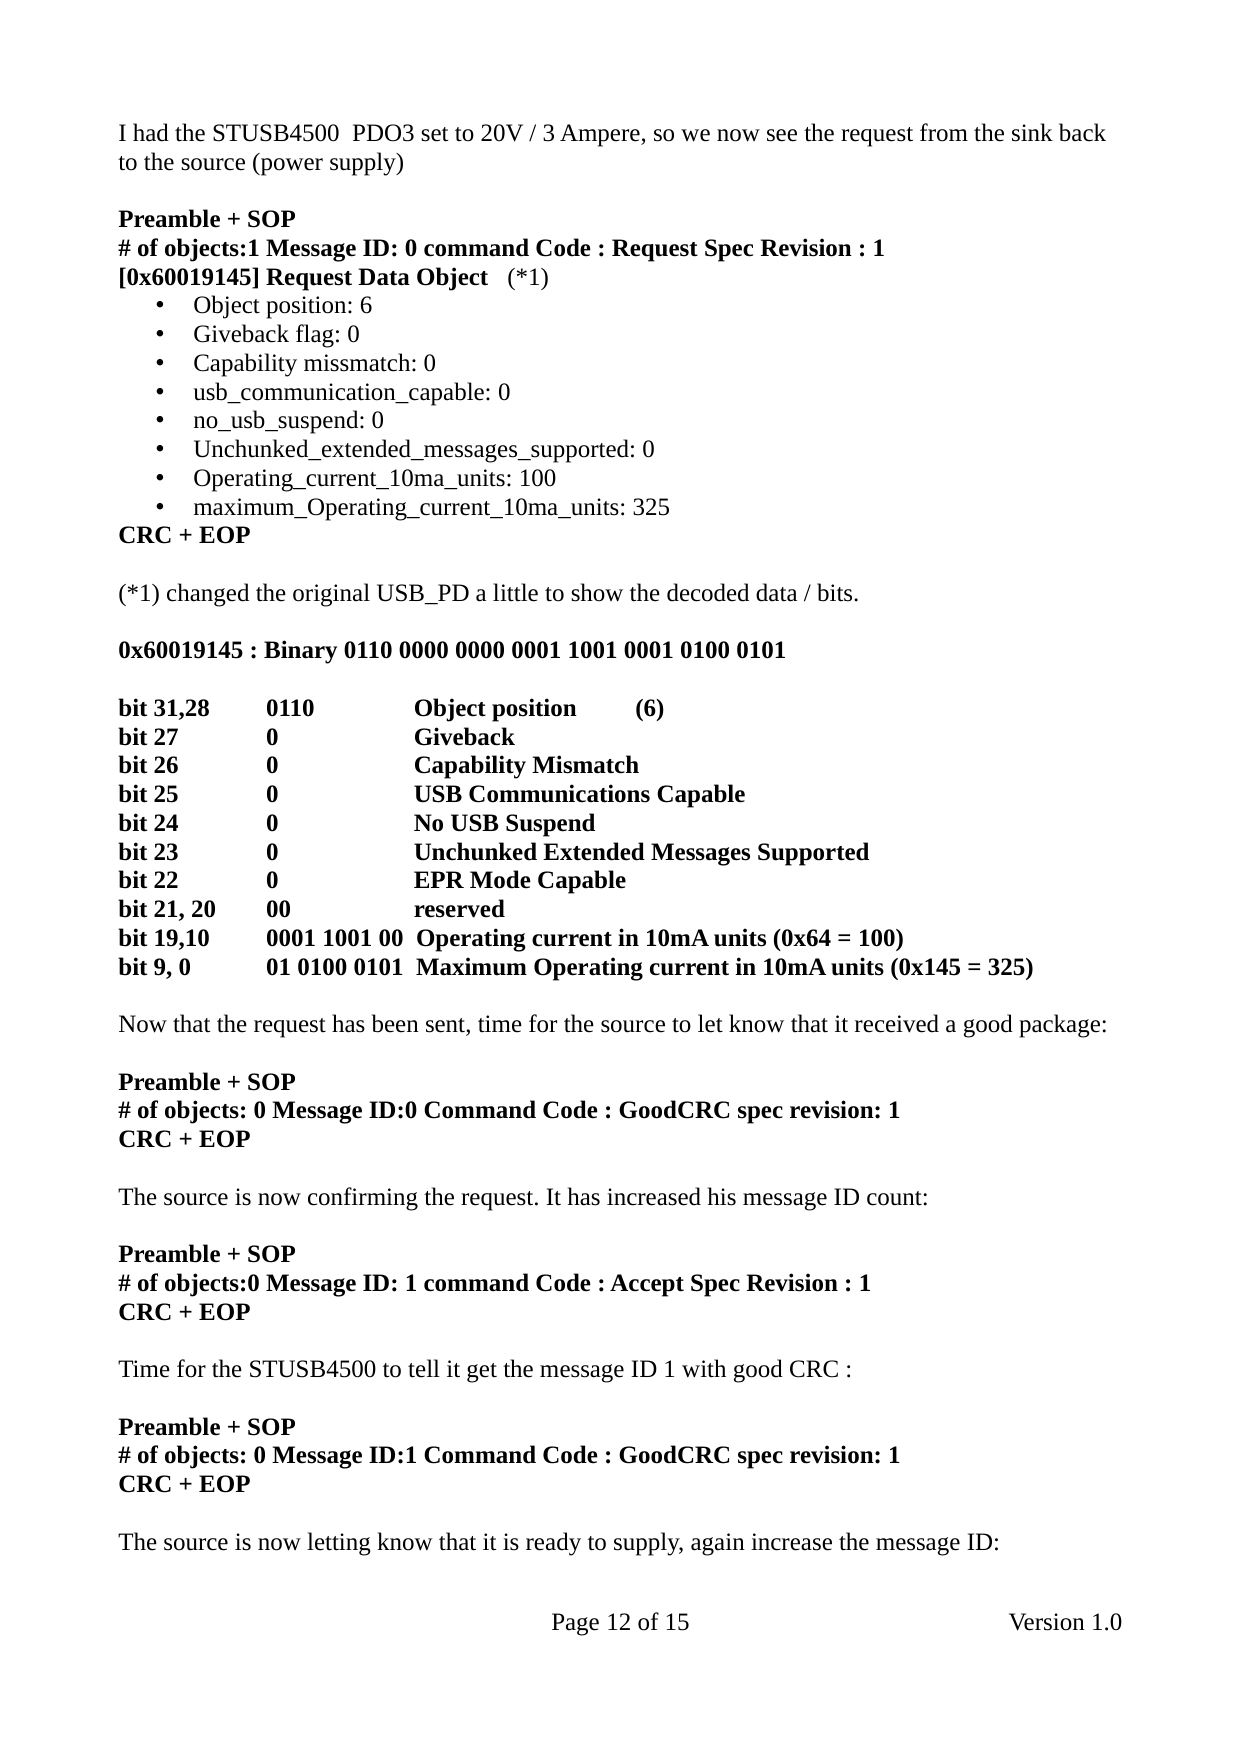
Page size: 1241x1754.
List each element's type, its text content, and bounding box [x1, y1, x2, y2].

list Unchunked_extended_messages_supported: 0 [156, 434, 1122, 463]
text I had the STUSB4500 PDO3 set to 20V / 3 Ampere, so we now see the request from the sink back to the source (power supply) [118, 118, 1122, 176]
text bit 23 0 Unchunked Extended Messages Supported [118, 837, 1122, 866]
text # of objects:0 Message ID: 1 command Code : Accept Spec Revision : 1 [118, 1268, 1122, 1297]
text bit 26 0 Capability Mismatch [118, 751, 1122, 779]
list usb_communication_capable: 0 [156, 377, 1122, 406]
text bit 31,28 0110 Object position (6) [118, 693, 1122, 722]
text # of objects: 0 Message ID:1 Command Code : GoodCRC spec revision: 1 [118, 1441, 1122, 1469]
text bit 27 0 Giveback [118, 722, 1122, 751]
text Now that the request has been sent, time for the source to let know that it received a good package: [118, 1009, 1122, 1038]
list no_usb_suspend: 0 [156, 406, 1122, 434]
text 0x60019145 : Binary 0110 0000 0000 0001 1001 0001 0100 0101 [118, 636, 1122, 664]
text bit 22 0 EPR Mode Capable [118, 866, 1122, 894]
text CRC + EOP [118, 1469, 1122, 1498]
text The source is now confirming the request. It has increased his message ID count: [118, 1182, 1122, 1211]
text bit 24 0 No USB Suspend [118, 808, 1122, 837]
list maximum_Operating_current_10ma_units: 325 [156, 492, 1122, 521]
text (*1) changed the original USB_PD a little to show the decoded data / bits. [118, 578, 1122, 607]
text The source is now letting know that it is ready to supply, again increase the message ID: [118, 1527, 1122, 1556]
text bit 9, 0 01 0100 0101 Maximum Operating current in 10mA units (0x145 = 325) [118, 952, 1122, 981]
text bit 19,10 0001 1001 00 Operating current in 10mA units (0x64 = 100) [118, 923, 1122, 952]
text CRC + EOP [118, 521, 1122, 549]
text Preamble + SOP [118, 1412, 1122, 1441]
list Giveback flag: 0 [156, 319, 1122, 348]
text # of objects:1 Message ID: 0 command Code : Request Spec Revision : 1 [118, 233, 1122, 262]
text bit 21, 20 00 reserved [118, 894, 1122, 923]
text Preamble + SOP [118, 1067, 1122, 1096]
text # of objects: 0 Message ID:0 Command Code : GoodCRC spec revision: 1 [118, 1096, 1122, 1124]
text bit 25 0 USB Communications Capable [118, 779, 1122, 808]
list Capability missmatch: 0 [156, 348, 1122, 377]
text CRC + EOP [118, 1297, 1122, 1326]
list Operating_current_10ma_units: 100 [156, 463, 1122, 492]
text Preamble + SOP [118, 204, 1122, 233]
list Object position: 6 [156, 291, 1122, 319]
text Preamble + SOP [118, 1239, 1122, 1268]
text Time for the STUSB4500 to tell it get the message ID 1 with good CRC : [118, 1354, 1122, 1383]
text [0x60019145] Request Data Object (*1) [118, 262, 1122, 291]
text CRC + EOP [118, 1124, 1122, 1153]
